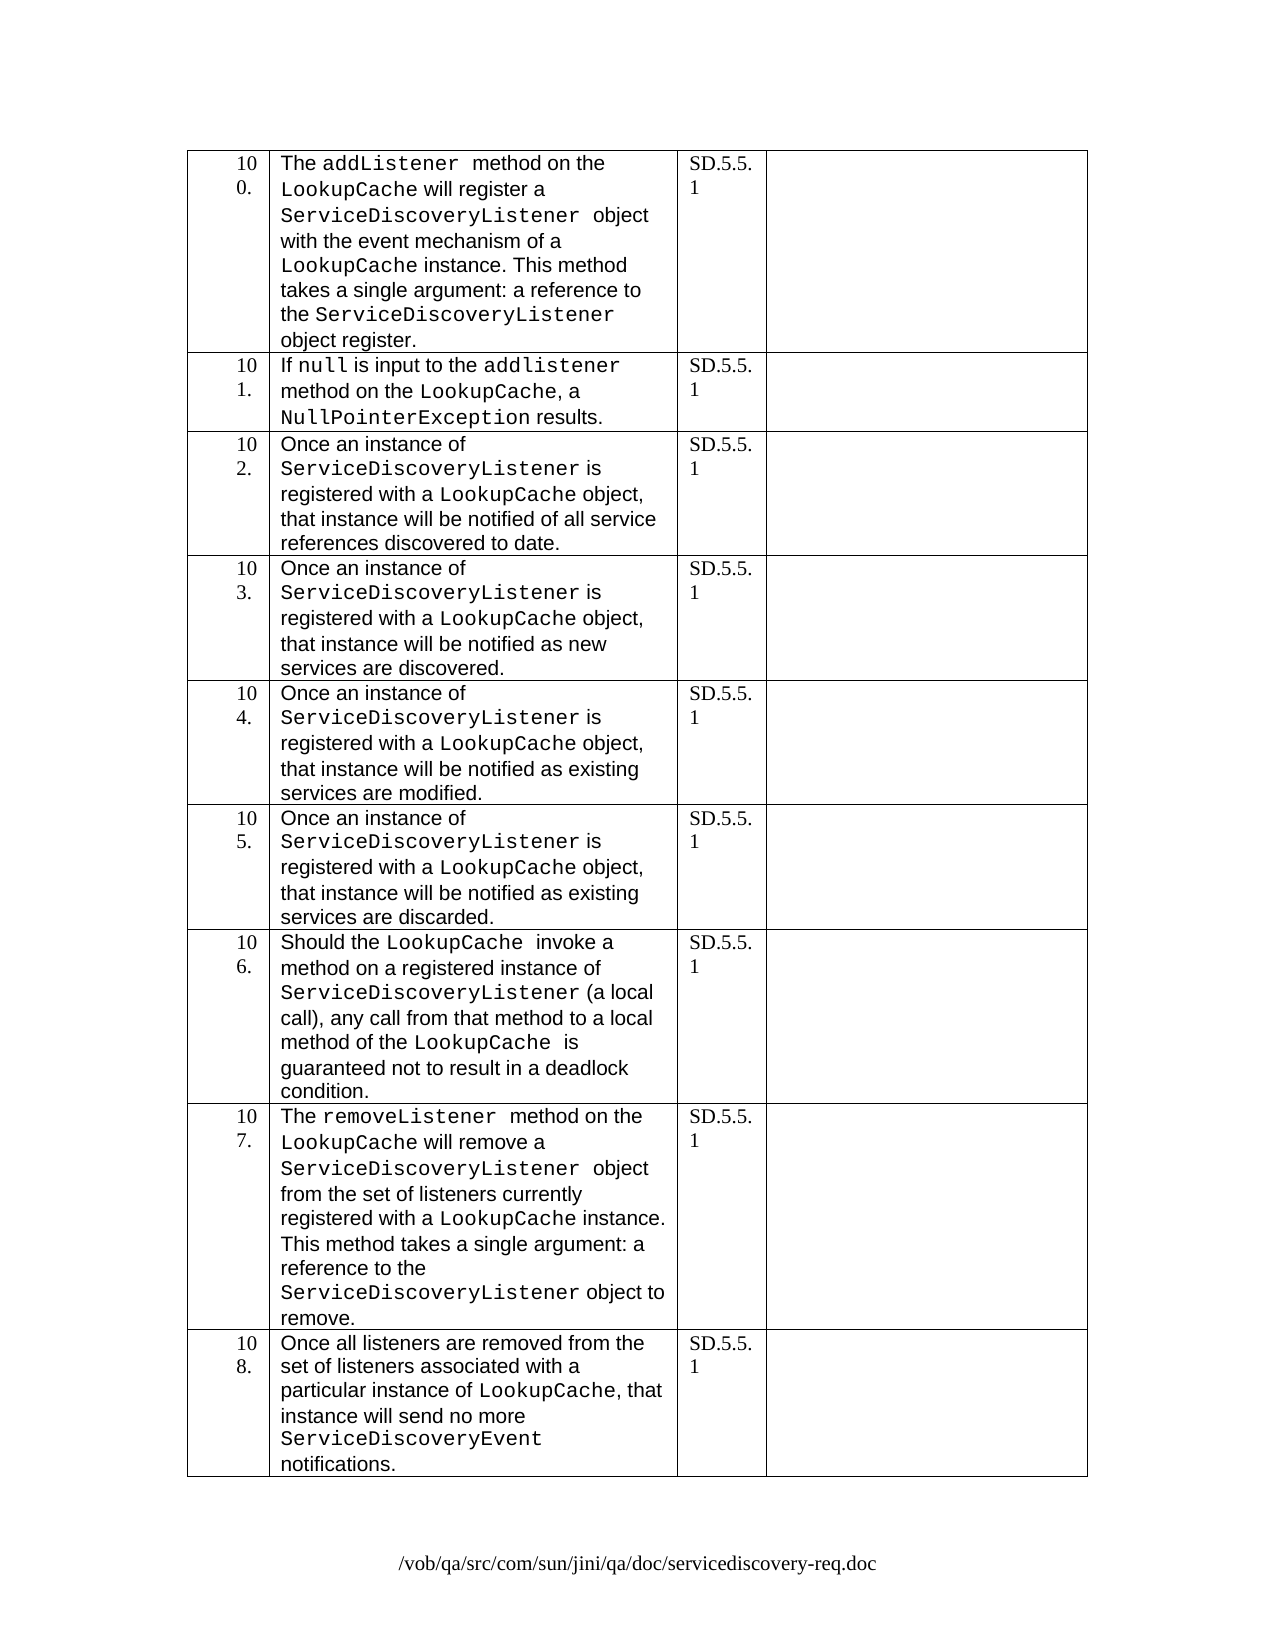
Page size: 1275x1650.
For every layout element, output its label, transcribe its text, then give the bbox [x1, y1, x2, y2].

table_cell The addListener method on the LookupCache will register a ServiceDiscoveryListener object with the event mechanism of a LookupCache instance. This method takes a single argument: a reference to the ServiceDiscoveryListener object register. [270, 151, 677, 352]
table_cell Should the LookupCache invoke a method on a registered instance of ServiceDiscoveryListener (a local call), any call from that method to a local method of the LookupCache is guaranteed not to result in a deadlock condition. [270, 930, 677, 1103]
table_cell Once an instance of ServiceDiscoveryListener is registered with a LookupCache object, that instance will be notified as existing services are modified. [270, 681, 677, 804]
table_cell SD.5.5.1 [678, 1104, 766, 1329]
table_cell [767, 556, 1087, 680]
table_cell SD.5.5.1 [678, 353, 766, 431]
table_cell [767, 151, 1087, 352]
table_cell [188, 1104, 269, 1329]
table_cell SD.5.5.1 [678, 1330, 766, 1476]
table_cell SD.5.5.1 [678, 151, 766, 352]
table_cell SD.5.5.1 [678, 681, 766, 804]
table_cell [188, 556, 269, 680]
table_cell [188, 151, 269, 352]
table_cell [767, 353, 1087, 431]
table_cell Once an instance of ServiceDiscoveryListener is registered with a LookupCache object, that instance will be notified as existing services are discarded. [270, 805, 677, 929]
table_cell [767, 1330, 1087, 1476]
table_cell [188, 681, 269, 804]
table_cell Once an instance of ServiceDiscoveryListener is registered with a LookupCache object, that instance will be notified of all service references discovered to date. [270, 432, 677, 555]
table_cell SD.5.5.1 [678, 432, 766, 555]
table_cell [188, 432, 269, 555]
table_cell [767, 681, 1087, 804]
table_cell SD.5.5.1 [678, 930, 766, 1103]
table_cell [767, 432, 1087, 555]
table_cell [188, 805, 269, 929]
table_cell The removeListener method on the LookupCache will remove a ServiceDiscoveryListener object from the set of listeners currently registered with a LookupCache instance. This method takes a single argument: a reference to the ServiceDiscoveryListener object to remove. [270, 1104, 677, 1329]
table_cell Once all listeners are removed from the set of listeners associated with a particular instance of LookupCache, that instance will send no more ServiceDiscoveryEvent notifications. [270, 1330, 677, 1476]
table_cell Once an instance of ServiceDiscoveryListener is registered with a LookupCache object, that instance will be notified as new services are discovered. [270, 556, 677, 680]
table_cell [767, 1104, 1087, 1329]
table_cell SD.5.5.1 [678, 805, 766, 929]
table_cell [767, 805, 1087, 929]
table_cell If null is input to the addlistener method on the LookupCache, a NullPointerException results. [270, 353, 677, 431]
table_cell [188, 353, 269, 431]
table_cell [767, 930, 1087, 1103]
table_cell [188, 1330, 269, 1476]
table_cell SD.5.5.1 [678, 556, 766, 680]
table_cell [188, 930, 269, 1103]
